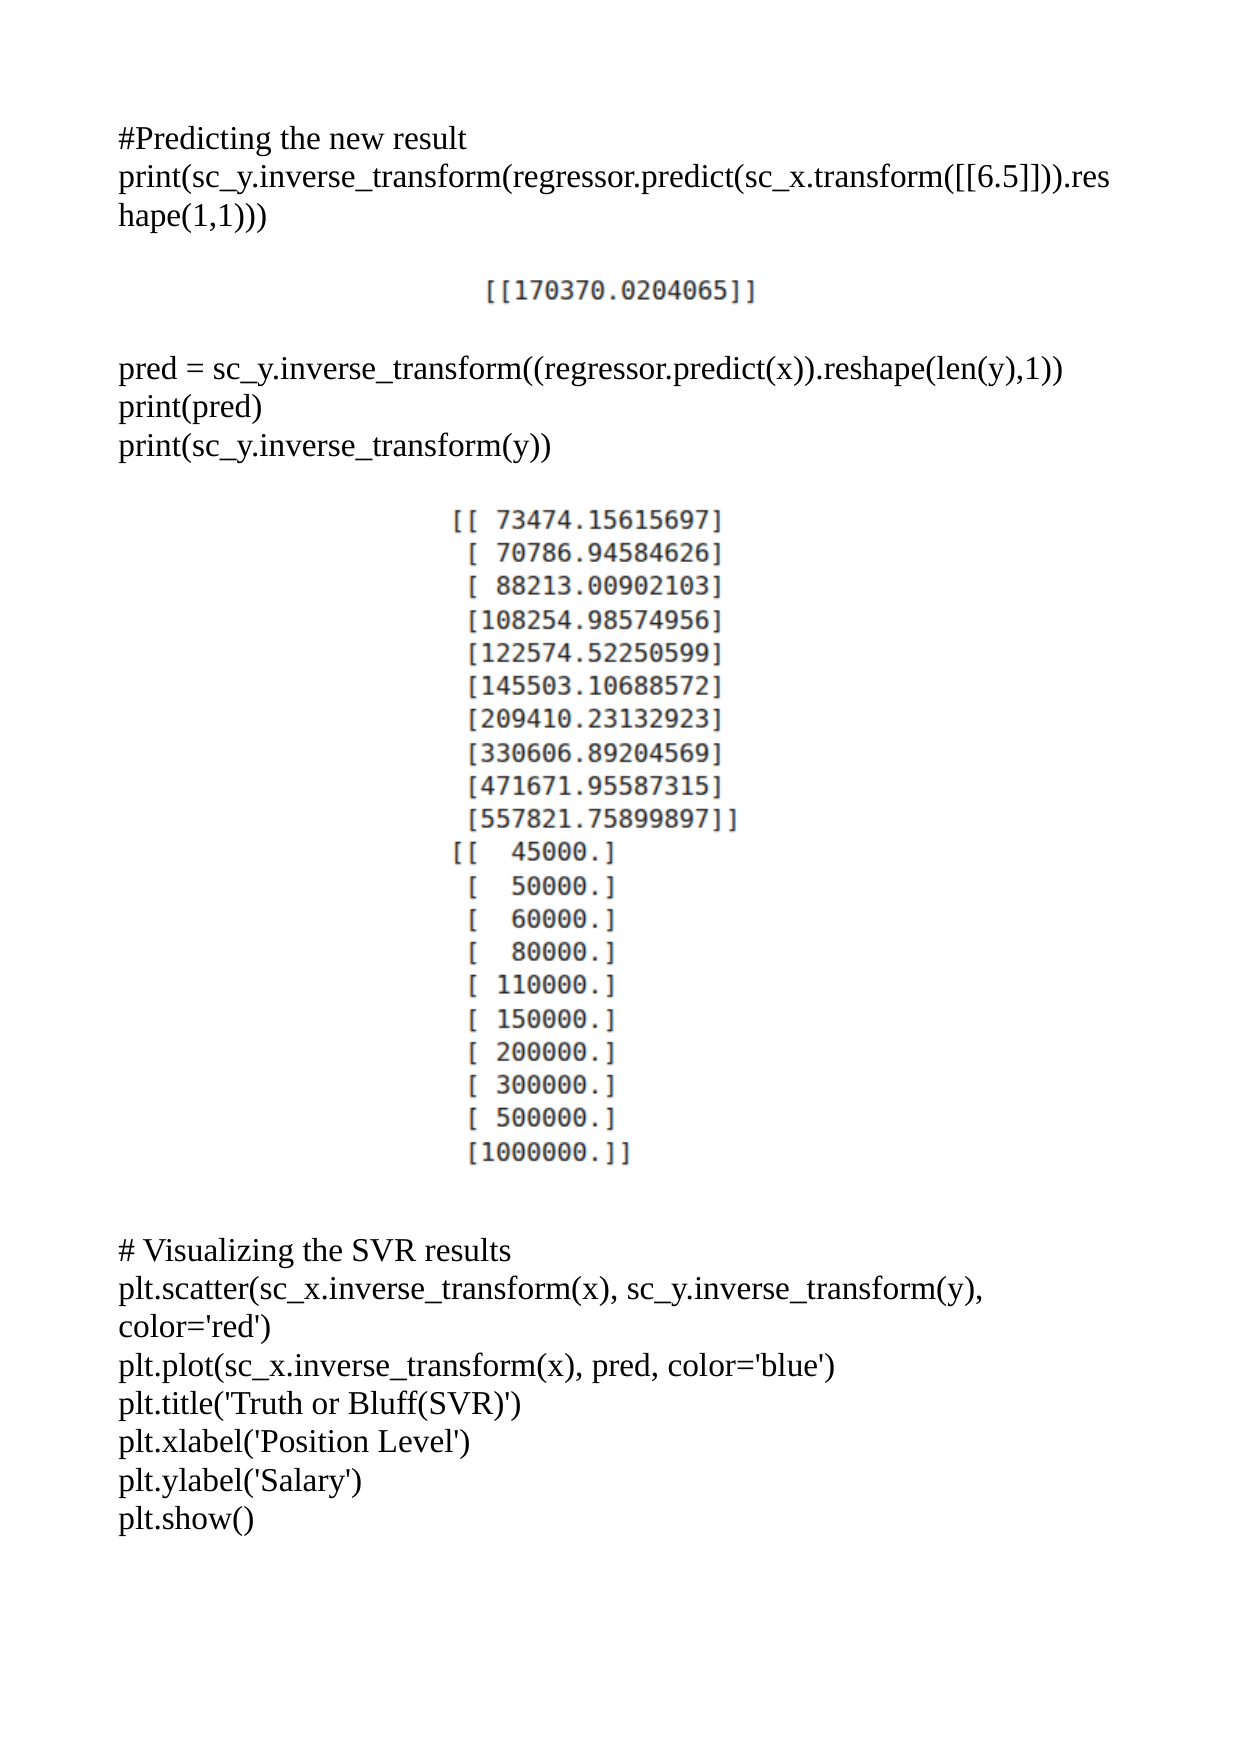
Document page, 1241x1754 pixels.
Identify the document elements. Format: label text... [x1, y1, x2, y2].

text # Visualizing the SVR results [118, 1230, 1122, 1268]
text plt.show() [118, 1498, 1122, 1536]
text #Predicting the new result [118, 118, 1122, 156]
text plt.plot(sc_x.inverse_transform(x), pred, color='blue') [118, 1345, 1122, 1383]
text plt.ylabel('Salary') [118, 1460, 1122, 1498]
picture [470, 271, 770, 327]
text plt.scatter(sc_x.inverse_transform(x), sc_y.inverse_transform(y), color='red') [118, 1268, 1122, 1345]
text print(pred) [118, 386, 1122, 425]
text plt.xlabel('Position Level') [118, 1421, 1122, 1460]
text print(sc_y.inverse_transform(regressor.predict(sc_x.transform([[6.5]])).reshape(1,1))) [118, 156, 1122, 233]
text pred = sc_y.inverse_transform((regressor.predict(x)).reshape(len(y),1)) [118, 348, 1122, 386]
text plt.title('Truth or Bluff(SVR)') [118, 1383, 1122, 1421]
picture [437, 501, 803, 1180]
text print(sc_y.inverse_transform(y)) [118, 425, 1122, 463]
